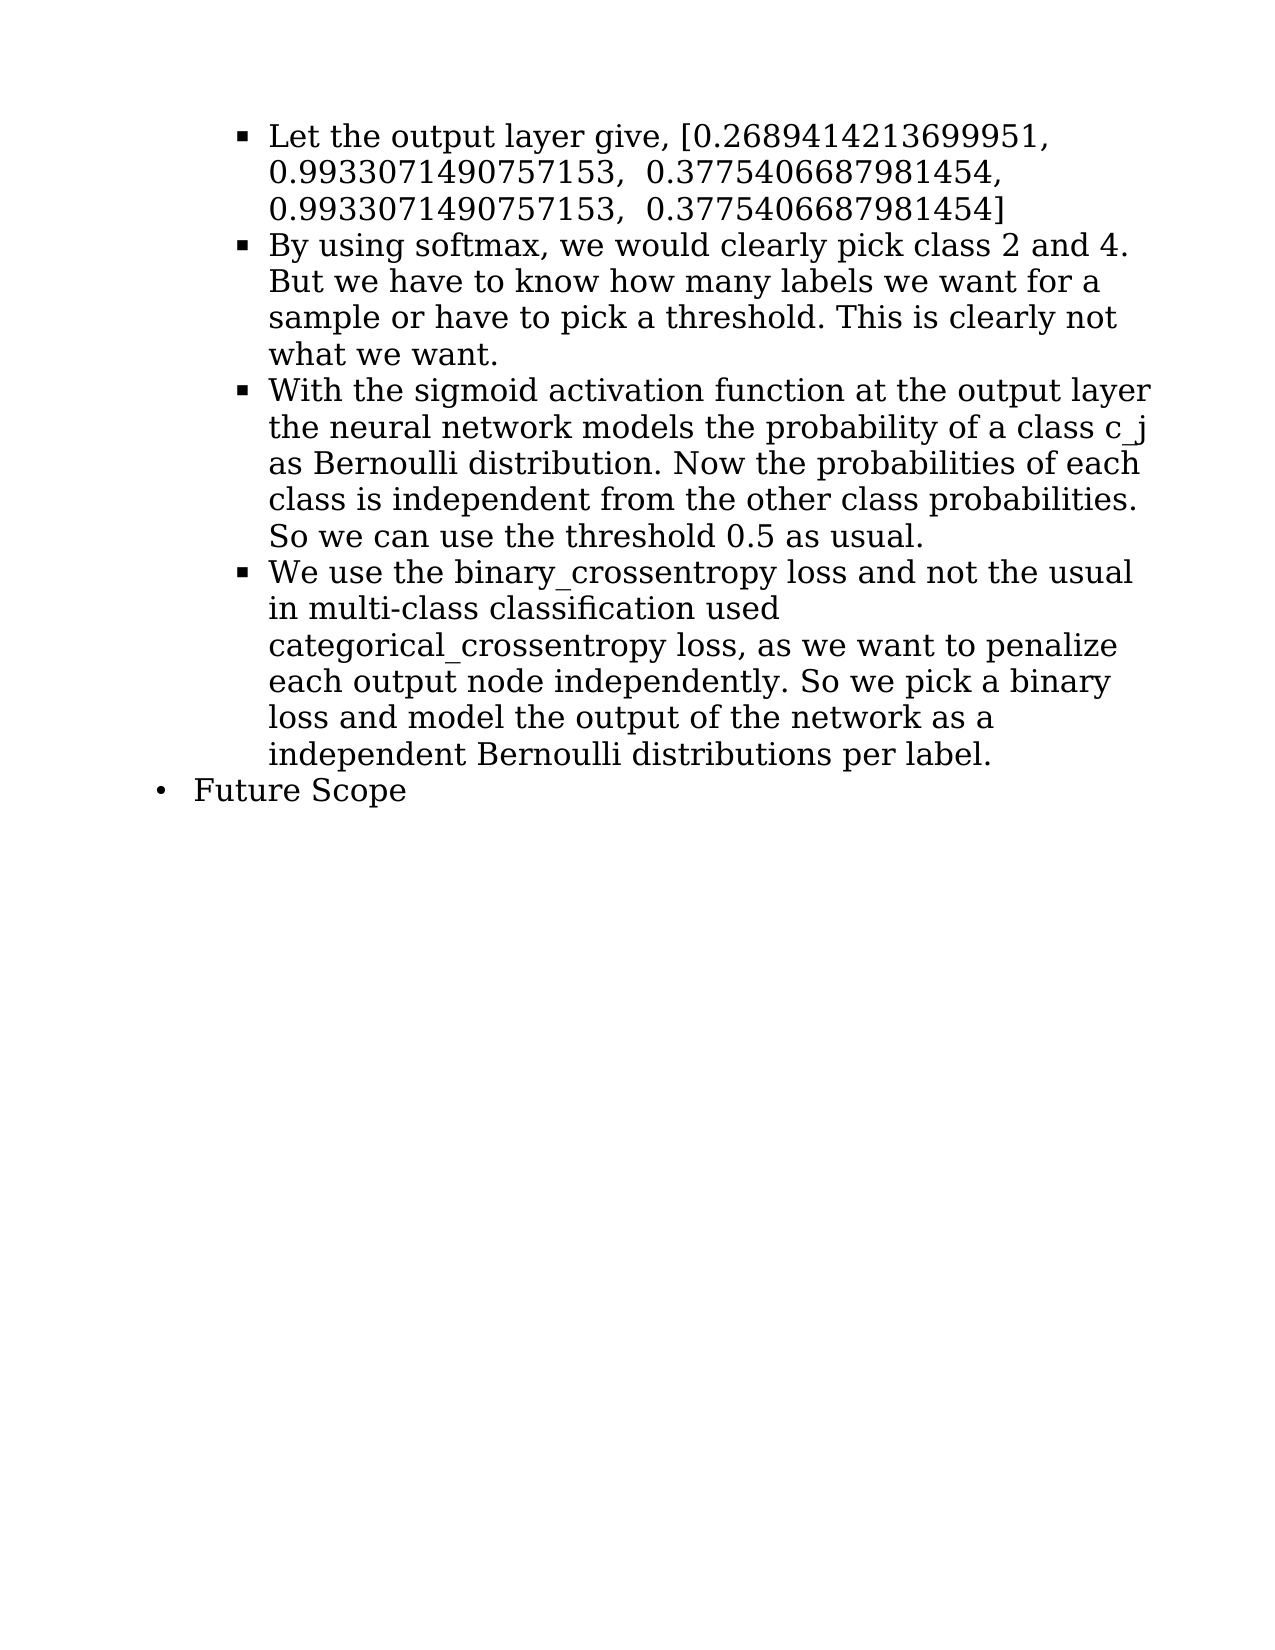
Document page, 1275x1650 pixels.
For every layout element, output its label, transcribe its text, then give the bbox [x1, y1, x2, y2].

list By using softmax, we would clearly pick class 2 and 4. But we have to know how many labels we want for a sample or have to pick a threshold. This is clearly not what we want. [231, 227, 1157, 373]
list With the sigmoid activation function at the output layer the neural network models the probability of a class c_j as Bernoulli distribution. Now the probabilities of each class is independent from the other class probabilities. So we can use the threshold 0.5 as usual. [231, 373, 1157, 554]
list Future Scope [156, 772, 1157, 809]
list We use the binary_crossentropy loss and not the usual in multi-class classification used categorical_crossentropy loss, as we want to penalize each output node independently. So we pick a binary loss and model the output of the network as a independent Bernoulli distributions per label. [231, 554, 1157, 772]
list Let the output layer give, [0.2689414213699951, 0.9933071490757153, 0.3775406687981454, 0.9933071490757153, 0.3775406687981454] [231, 118, 1157, 227]
